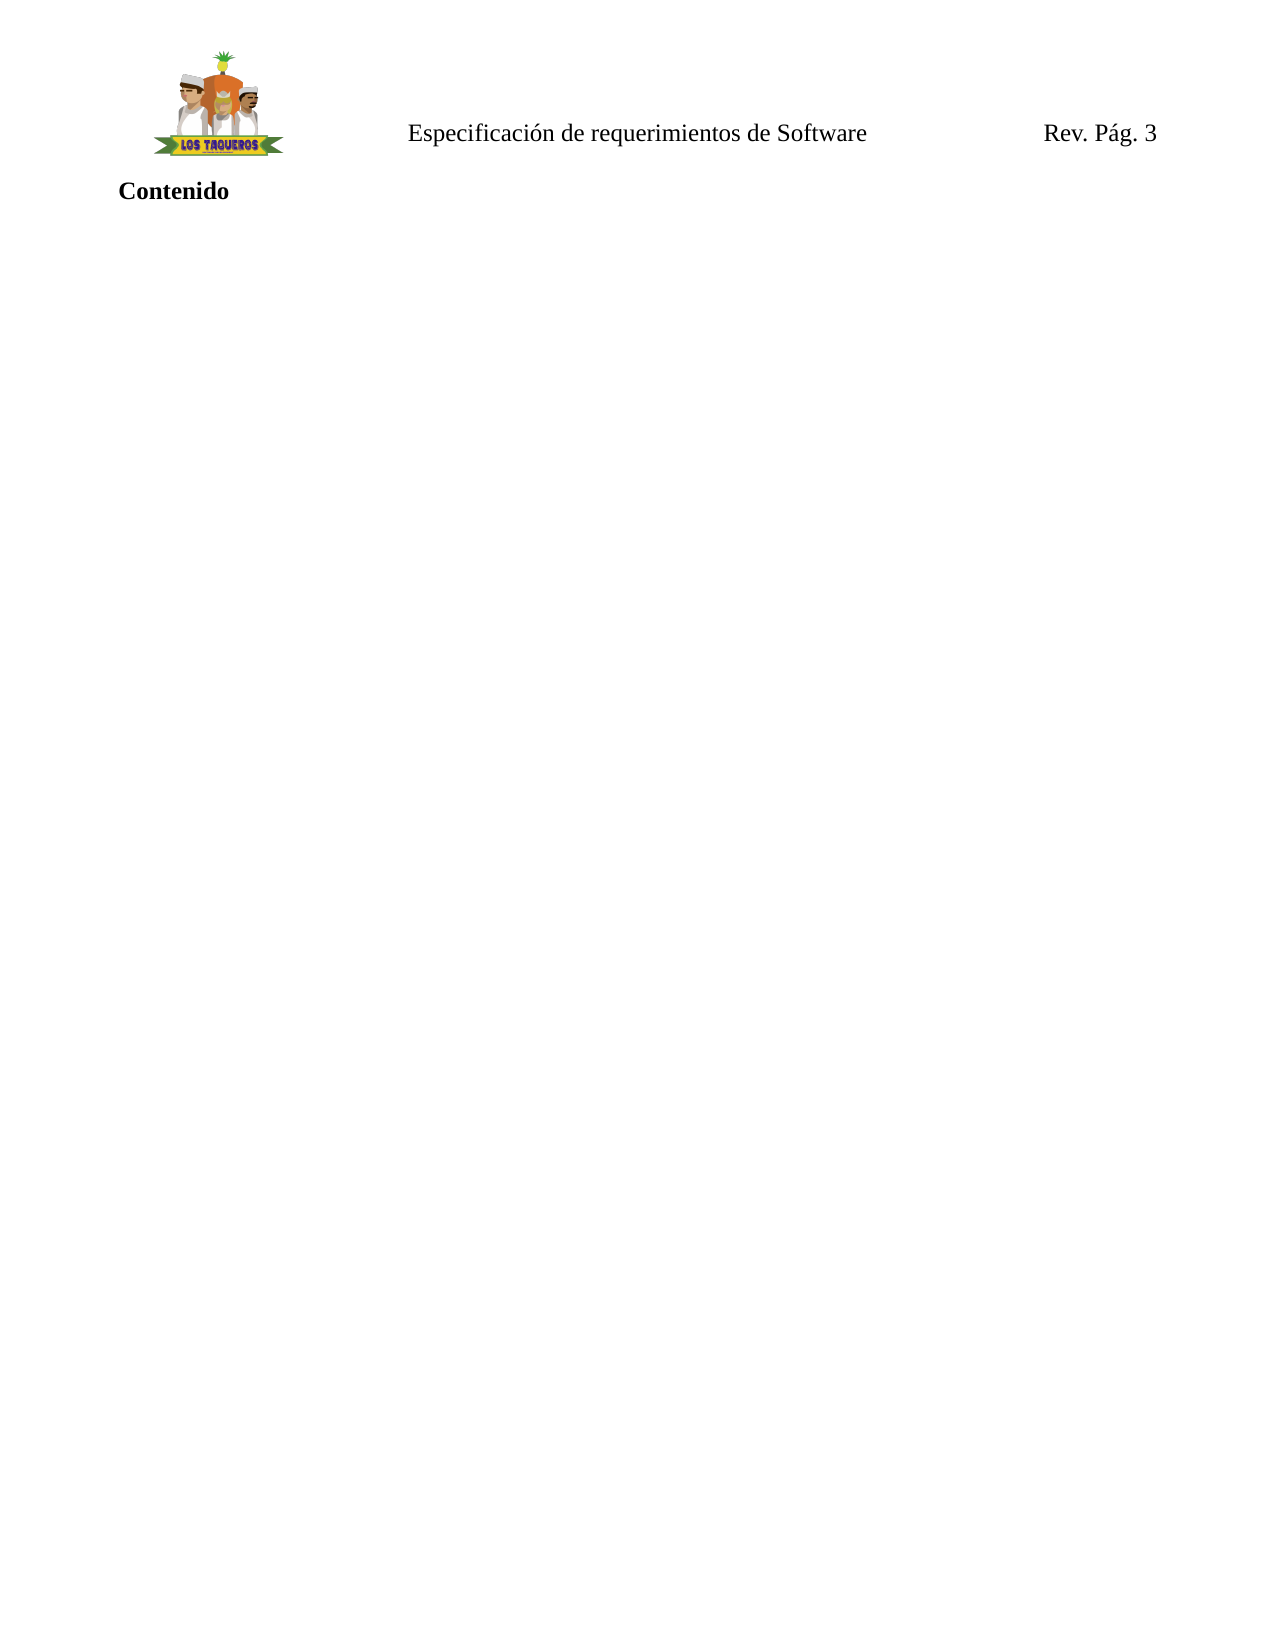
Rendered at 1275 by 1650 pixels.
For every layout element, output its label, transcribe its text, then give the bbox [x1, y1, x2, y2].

text Contenido [118, 176, 1157, 205]
picture [151, 37, 286, 163]
